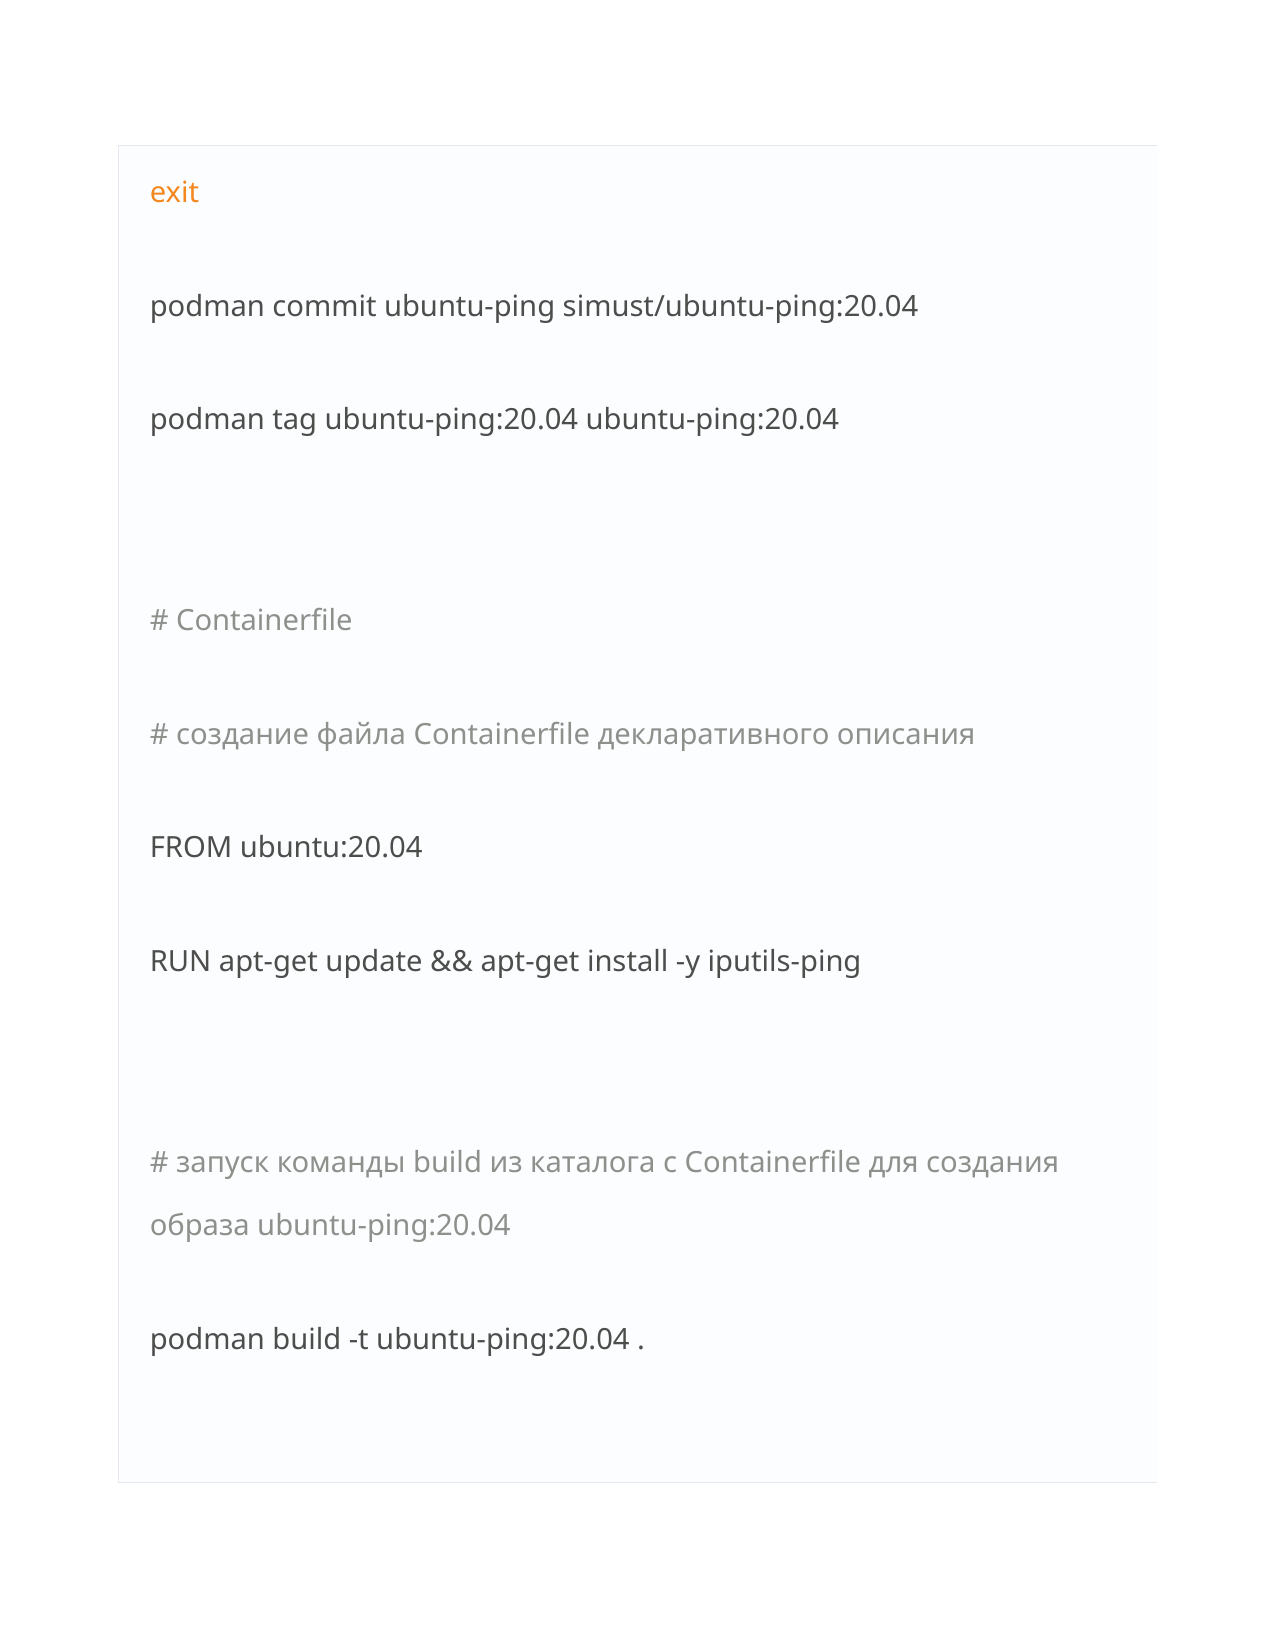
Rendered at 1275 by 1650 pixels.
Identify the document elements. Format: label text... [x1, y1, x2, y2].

text podman tag ubuntu-ping:20.04 ubuntu-ping:20.04 [119, 372, 1157, 438]
text # Containerfile [119, 573, 1157, 639]
text # создание файла Containerfile декларативного описания [119, 686, 1157, 753]
text podman build -t ubuntu-ping:20.04 . [119, 1291, 1157, 1358]
text FROM ubuntu:20.04 [119, 800, 1157, 866]
text exit [119, 146, 1157, 211]
text # запуск команды build из каталога с Containerfile для создания образа ubuntu-ping:20.04 [119, 1114, 1157, 1244]
text RUN apt-get update && apt-get install -y iputils-ping [119, 913, 1157, 979]
text podman commit ubuntu-ping simust/ubuntu-ping:20.04 [119, 258, 1157, 324]
